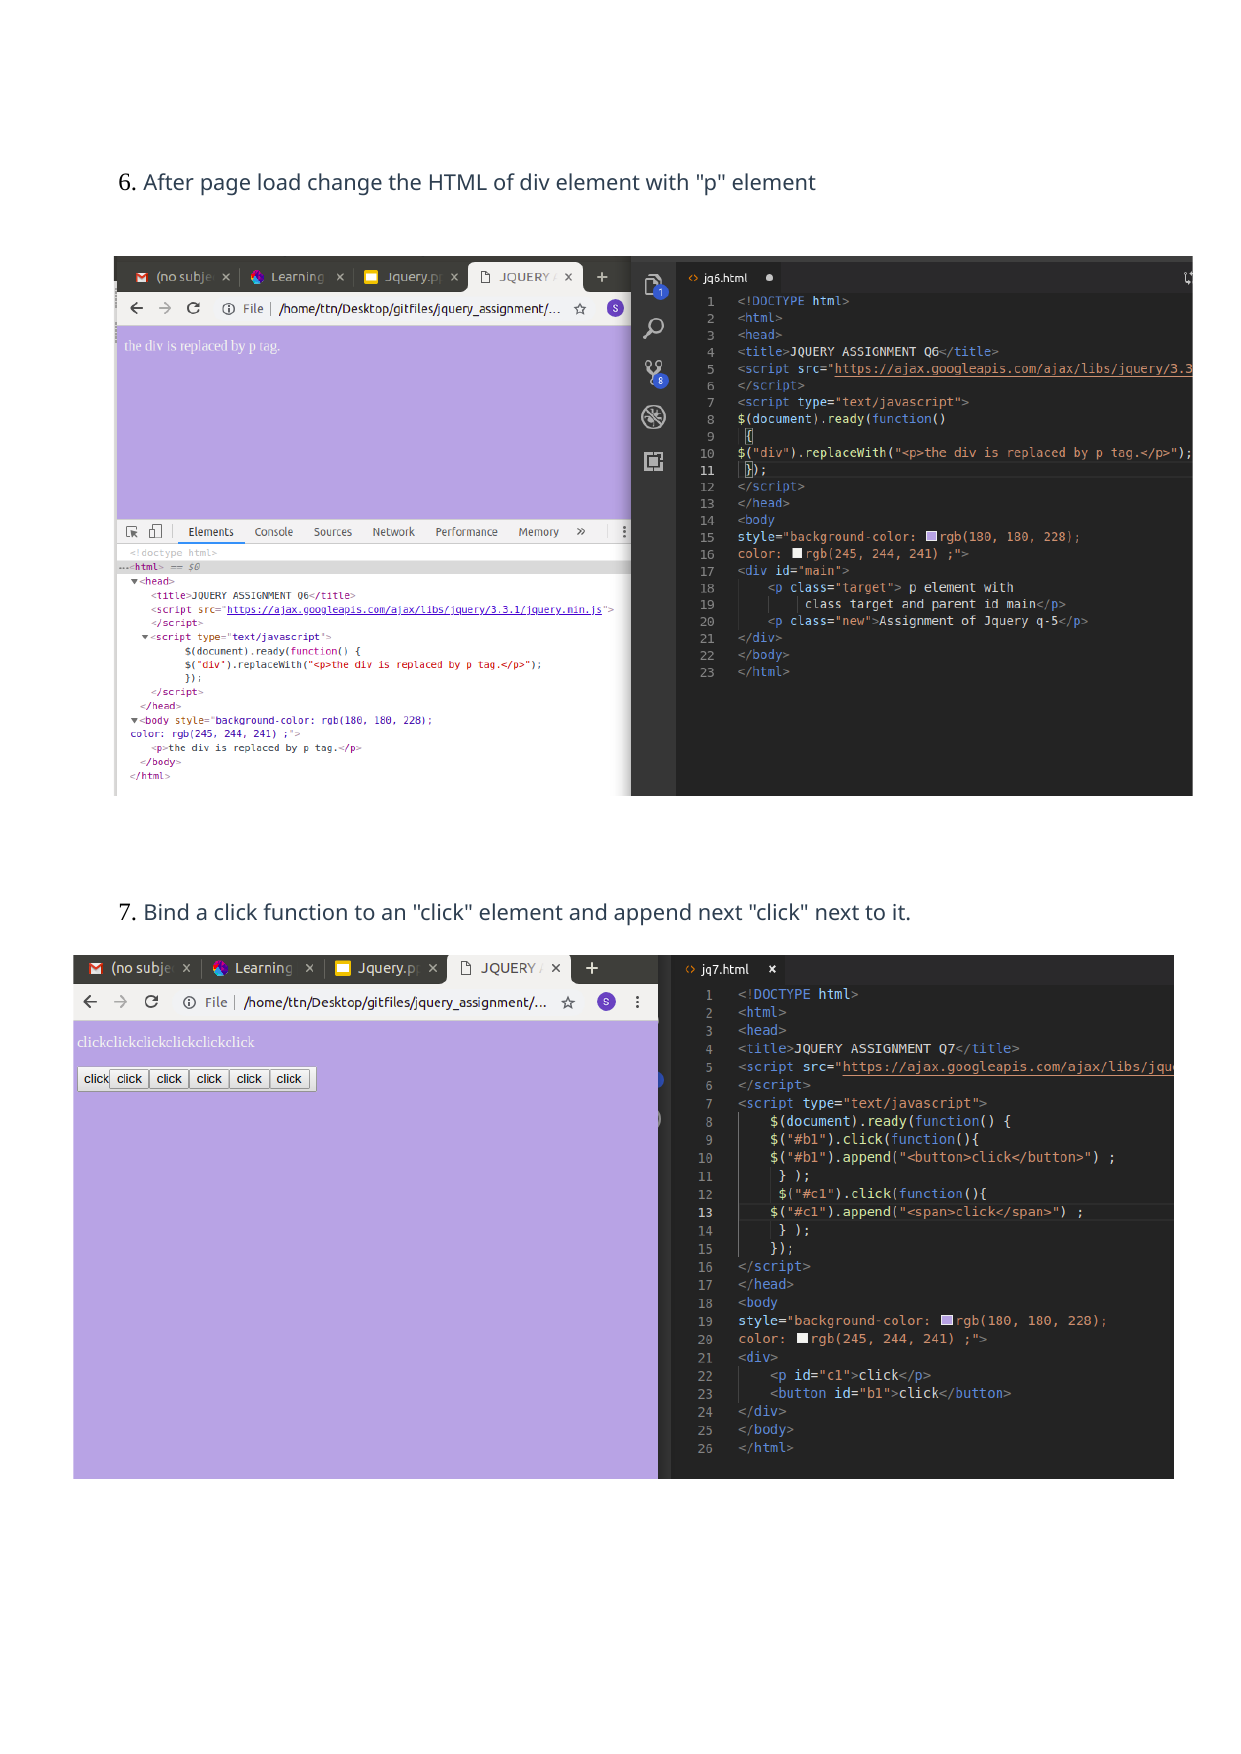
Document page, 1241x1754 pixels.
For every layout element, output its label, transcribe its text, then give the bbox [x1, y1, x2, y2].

text 6. After page load change the HTML of div element with "p" element [118, 167, 1122, 197]
text 7. Bind a click function to an "click" element and append next "click" next to it. [118, 897, 1122, 927]
picture [73, 955, 1174, 1479]
picture [113, 256, 1193, 796]
